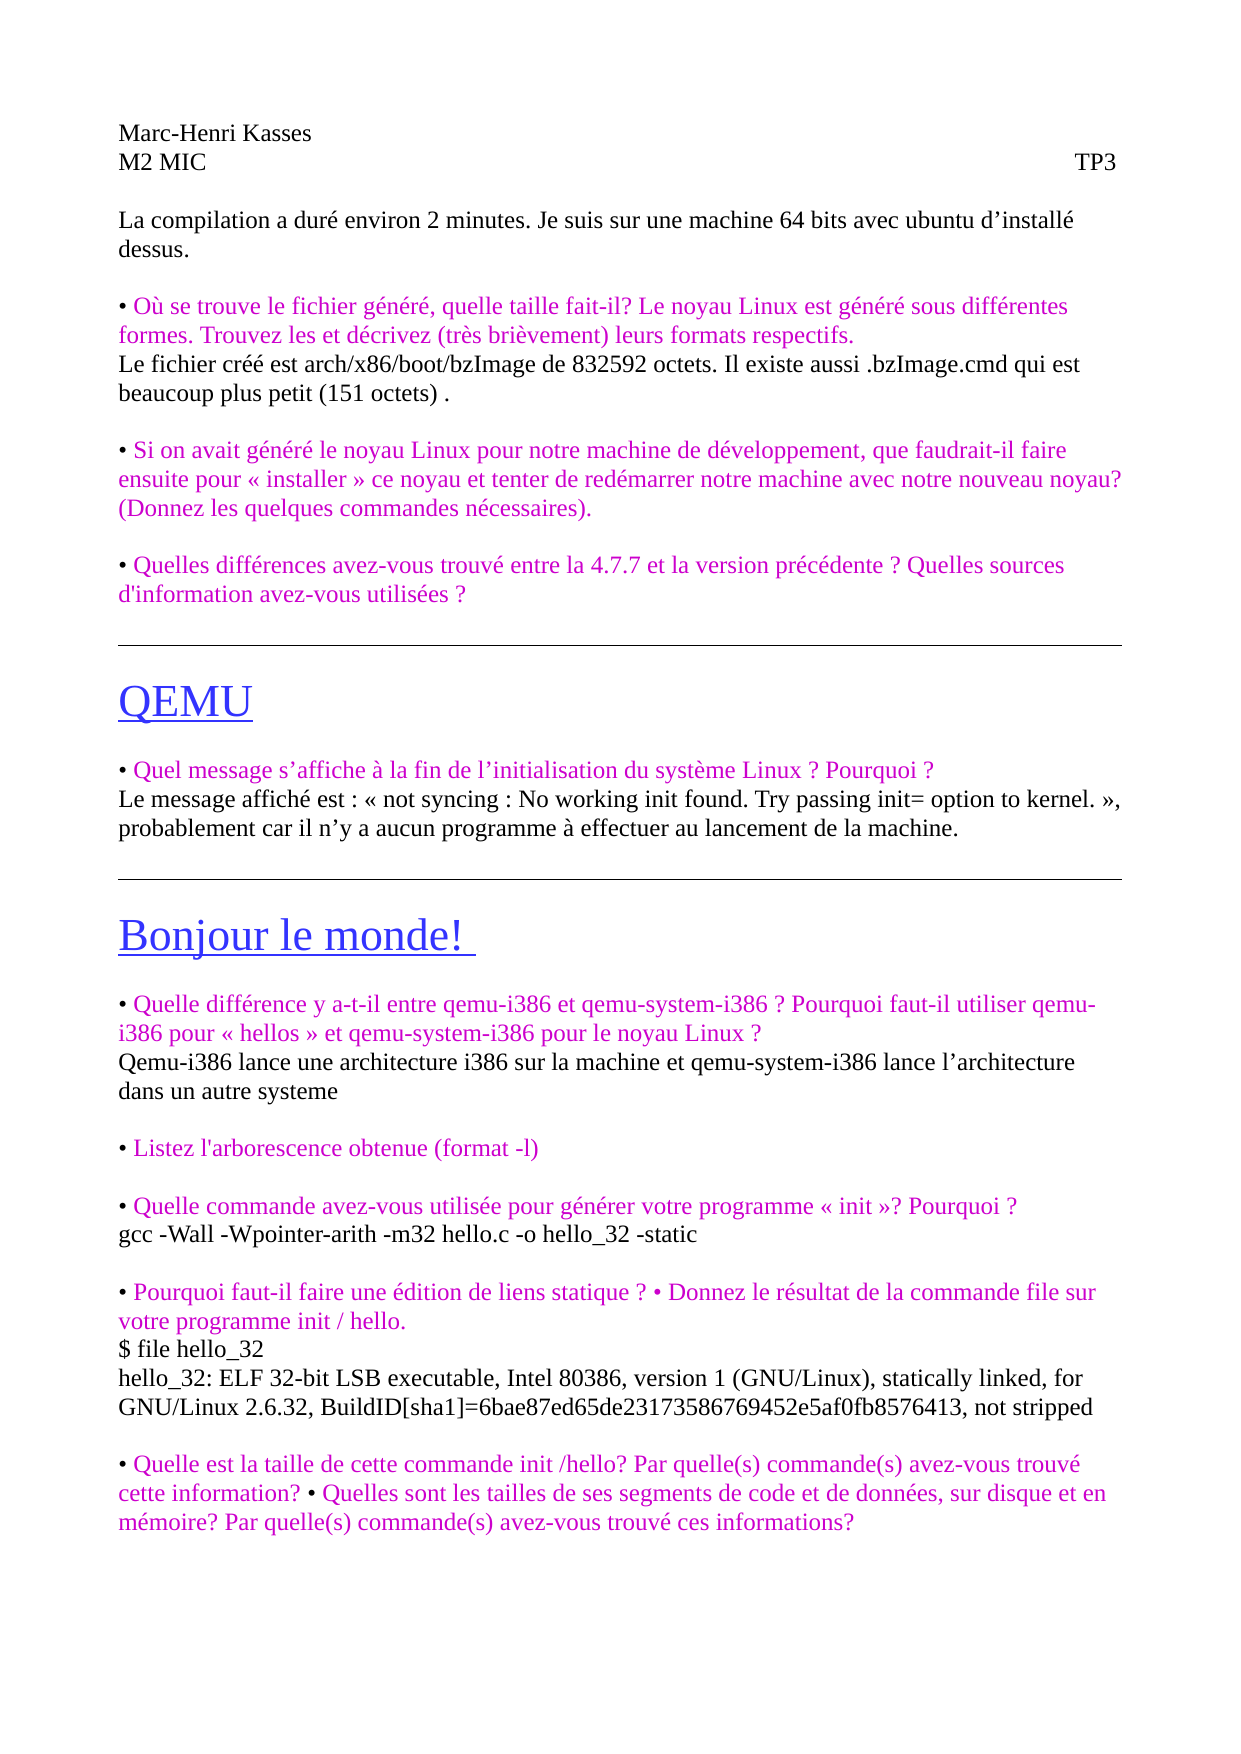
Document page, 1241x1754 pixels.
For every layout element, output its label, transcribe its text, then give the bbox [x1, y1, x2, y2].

text La compilation a duré environ 2 minutes. Je suis sur une machine 64 bits avec ubuntu d’installé dessus. [118, 205, 1122, 263]
text • Si on avait généré le noyau Linux pour notre machine de développement, que faudrait-il faire ensuite pour « installer » ce noyau et tenter de redémarrer notre machine avec notre nouveau noyau? (Donnez les quelques commandes nécessaires). [118, 435, 1122, 521]
text • Quel message s’affiche à la fin de l’initialisation du système Linux ? Pourquoi ? [118, 755, 1122, 784]
text • Quelles différences avez-vous trouvé entre la 4.7.7 et la version précédente ? Quelles sources d'information avez-vous utilisées ? [118, 550, 1122, 608]
text • Quelle est la taille de cette commande init /hello? Par quelle(s) commande(s) avez-vous trouvé cette information? • Quelles sont les tailles de ses segments de code et de données, sur disque et en mémoire? Par quelle(s) commande(s) avez-vous trouvé ces informations? [118, 1449, 1122, 1536]
text • Quelle commande avez-vous utilisée pour générer votre programme « init »? Pourquoi ? [118, 1191, 1122, 1219]
text • Où se trouve le fichier généré, quelle taille fait-il? Le noyau Linux est généré sous différentes formes. Trouvez les et décrivez (très brièvement) leurs formats respectifs. [118, 291, 1122, 349]
text gcc -Wall -Wpointer-arith -m32 hello.c -o hello_32 -static [118, 1219, 1122, 1248]
text Bonjour le monde! [118, 908, 1122, 961]
text QEMU [118, 674, 1122, 727]
text • Pourquoi faut-il faire une édition de liens statique ? • Donnez le résultat de la commande file sur votre programme init / hello. [118, 1277, 1122, 1334]
text hello_32: ELF 32-bit LSB executable, Intel 80386, version 1 (GNU/Linux), statically linked, for GNU/Linux 2.6.32, BuildID[sha1]=6bae87ed65de23173586769452e5af0fb8576413, not stripped [118, 1363, 1122, 1421]
text $ file hello_32 [118, 1334, 1122, 1363]
text • Listez l'arborescence obtenue (format -l) [118, 1133, 1122, 1162]
text Le message affiché est : « not syncing : No working init found. Try passing init= option to kernel. », probablement car il n’y a aucun programme à effectuer au lancement de la machine. [118, 784, 1122, 842]
text Qemu-i386 lance une architecture i386 sur la machine et qemu-system-i386 lance l’architecture dans un autre systeme [118, 1047, 1122, 1104]
text • Quelle différence y a-t-il entre qemu-i386 et qemu-system-i386 ? Pourquoi faut-il utiliser qemu-i386 pour « hellos » et qemu-system-i386 pour le noyau Linux ? [118, 989, 1122, 1047]
text Le fichier créé est arch/x86/boot/bzImage de 832592 octets. Il existe aussi .bzImage.cmd qui est beaucoup plus petit (151 octets) . [118, 349, 1122, 406]
